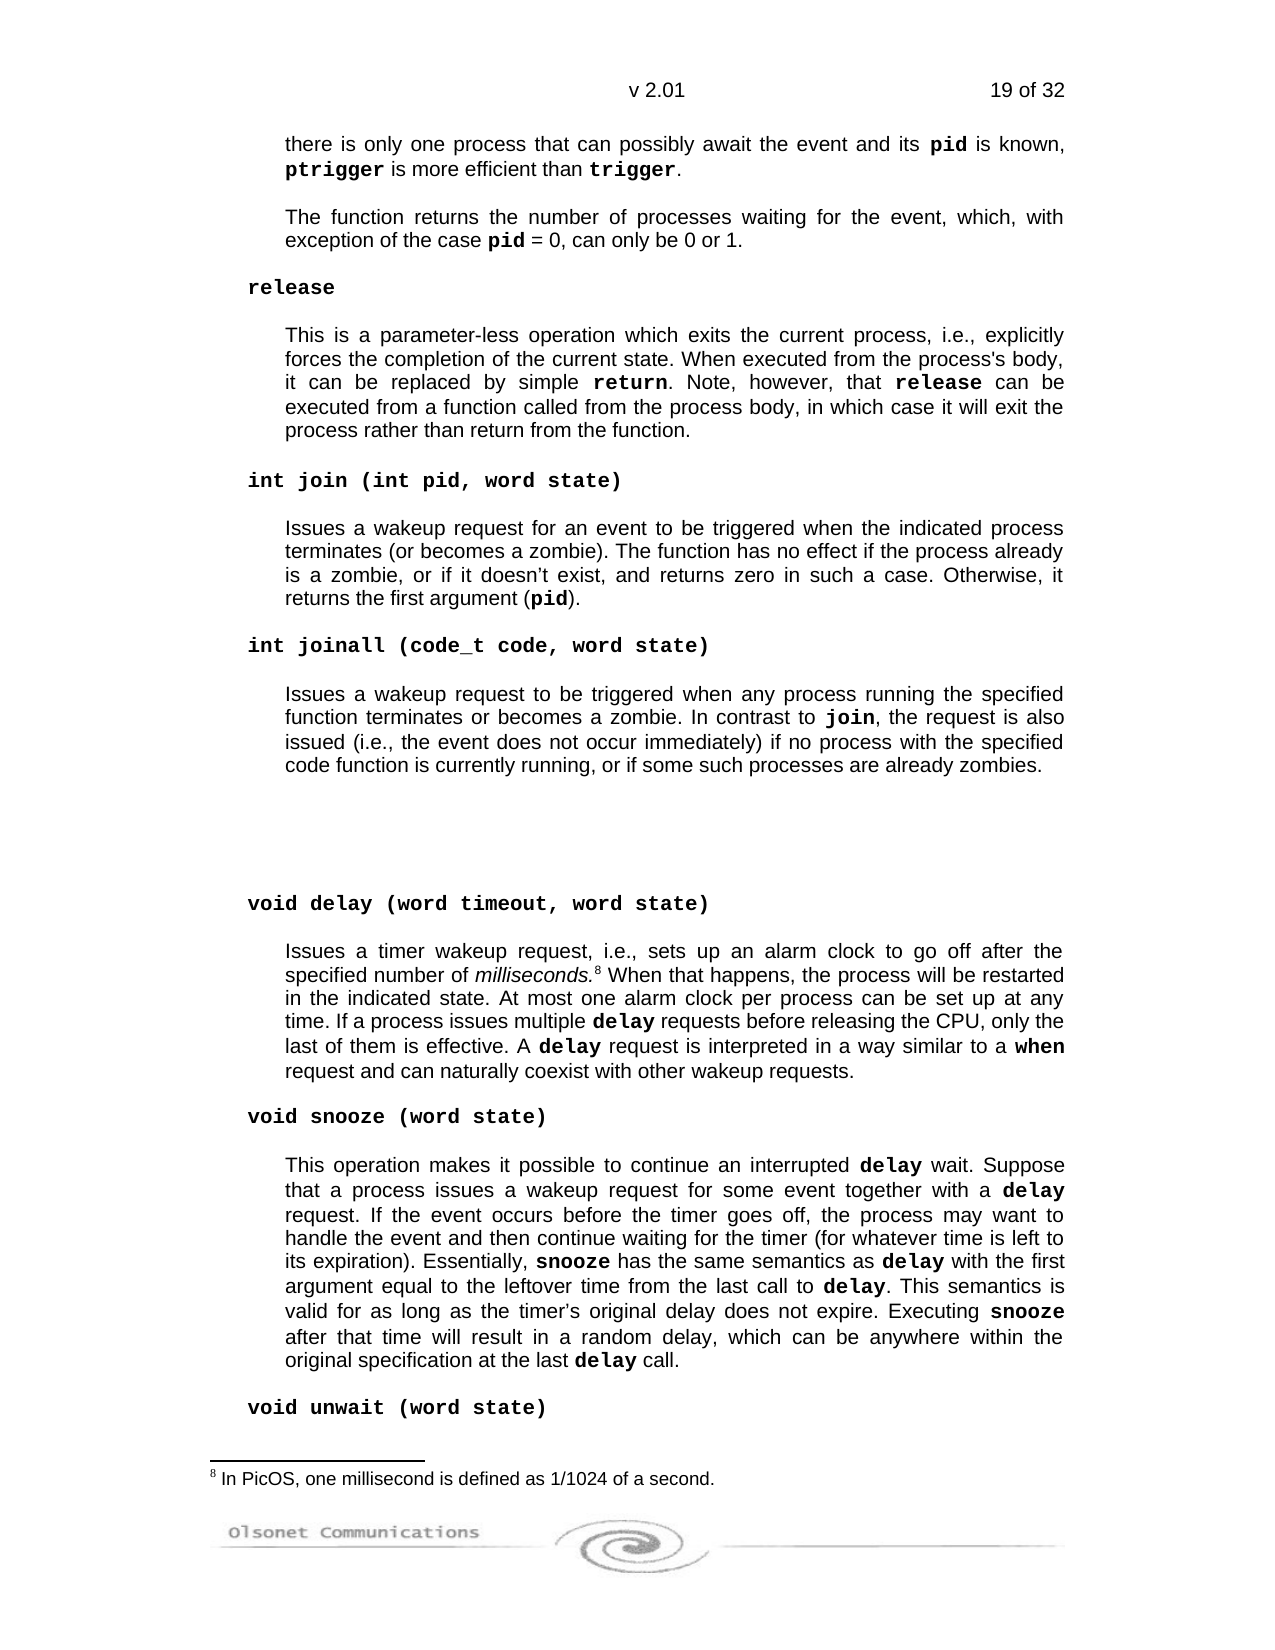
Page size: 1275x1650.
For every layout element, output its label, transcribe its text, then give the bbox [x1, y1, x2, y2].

text Issues a wakeup request to be triggered when any process running the specified function terminates or becomes a zombie. In contrast to join, the request is also issued (i.e., the event does not occur immediately) if no process with the specified code function is currently running, or if some such processes are already zombies. [285, 682, 1065, 777]
text int join (int pid, word state) [247, 470, 1065, 494]
text Issues a timer wakeup request, i.e., sets up an alarm clock to go off after the specified number of milliseconds. When that happens, the process will be restarted in the indicated state. At most one alarm clock per process can be set up at any time. If a process issues multiple delay requests before releasing the CPU, only the last of them is effective. A delay request is interpreted in a way similar to a when request and can naturally coexist with other wakeup requests. [285, 940, 1065, 1083]
text int joinall (code_t code, word state) [247, 635, 1065, 658]
text there is only one process that can possibly await the event and its pid is known, ptrigger is more efficient than trigger. [285, 132, 1065, 182]
text This is a parameter-less operation which exits the current process, i.e., explicitly forces the completion of the current state. When executed from the process's body, it can be replaced by simple return. Note, however, that release can be executed from a function called from the process body, in which case it will exit the process rather than return from the function. [285, 324, 1065, 442]
text Issues a wakeup request for an event to be triggered when the indicated process terminates (or becomes a zombie). The function has no effect if the process already is a zombie, or if it doesn’t exist, and returns zero in such a case. Otherwise, it returns the first argument (pid). [285, 517, 1065, 612]
text void unwait (word state) [247, 1397, 1065, 1420]
text This operation makes it possible to continue an interrupted delay wait. Suppose that a process issues a wakeup request for some event together with a delay request. If the event occurs before the timer goes off, the process may want to handle the event and then continue waiting for the timer (for whatever time is left to its expiration). Essentially, snooze has the same semantics as delay with the first argument equal to the leftover time from the last call to delay. This semantics is valid for as long as the timer’s original delay does not expire. Executing snooze after that time will result in a random delay, which can be anywhere within the original specification at the last delay call. [285, 1153, 1065, 1373]
text release [247, 277, 1065, 301]
text The function returns the number of processes waiting for the event, which, with exception of the case pid = 0, can only be 0 or 1. [285, 206, 1065, 254]
text void delay (word timeout, word state) [247, 893, 1065, 917]
picture [210, 1504, 1065, 1596]
text In PicOS, one millisecond is defined as 1/1024 of a second. [210, 1467, 1065, 1490]
text void snooze (word state) [247, 1106, 1065, 1130]
